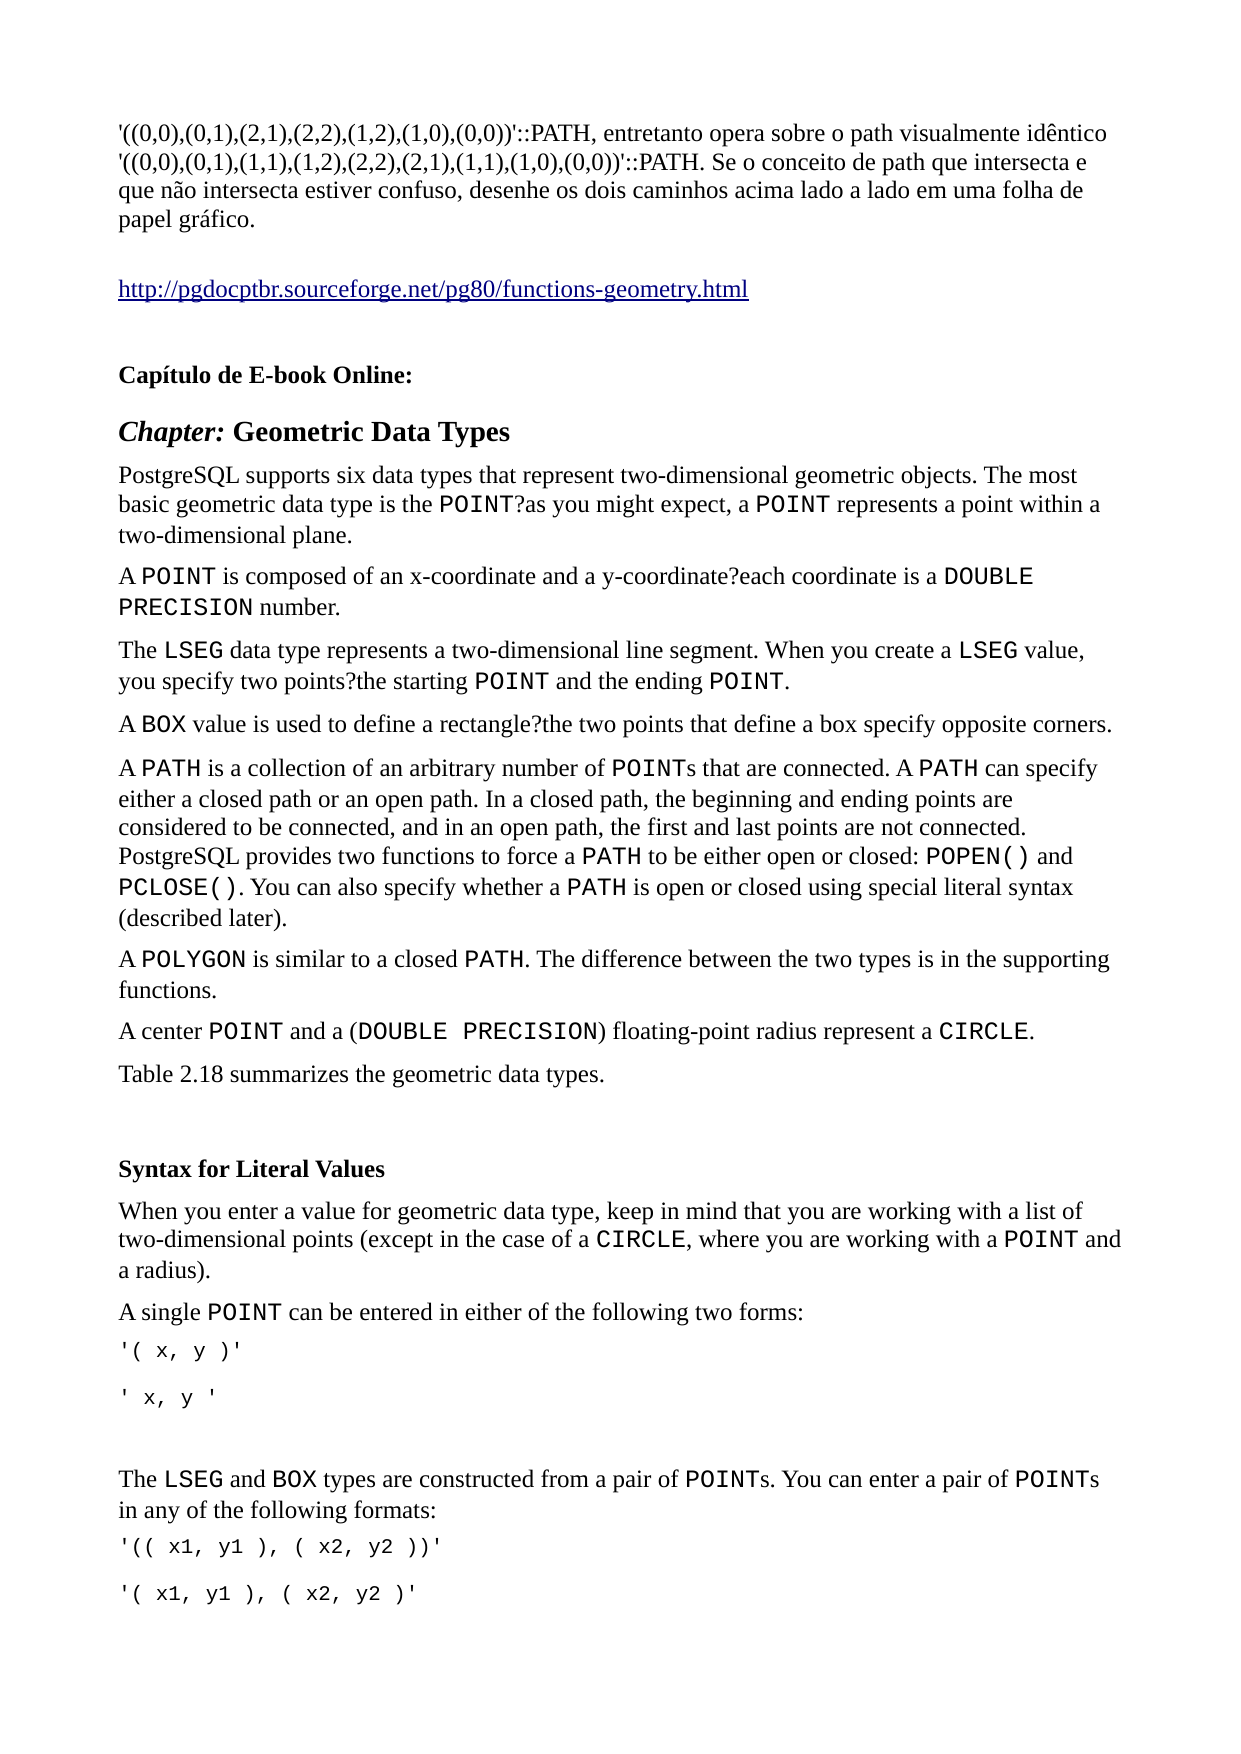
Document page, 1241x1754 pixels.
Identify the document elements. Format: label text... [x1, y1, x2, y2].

text The LSEG and BOX types are constructed from a pair of POINTs. You can enter a pair of POINTs in any of the following formats: [118, 1464, 1122, 1524]
text A POINT is composed of an x-coordinate and a y-coordinate?each coordinate is a DOUBLE PRECISION number. [118, 561, 1122, 623]
text A BOX value is used to define a rectangle?the two points that define a box specify opposite corners. [118, 709, 1122, 740]
subtitle Syntax for Literal Values [118, 1154, 1122, 1183]
text Capítulo de E-book Online: [118, 361, 1122, 389]
text A PATH is a collection of an arbitrary number of POINTs that are connected. A PATH can specify either a closed path or an open path. In a closed path, the beginning and ending points are considered to be connected, and in an open path, the first and last points are not connected. PostgreSQL provides two functions to force a PATH to be either open or closed: POPEN() and PCLOSE(). You can also specify whether a PATH is open or closed using special literal syntax (described later). [118, 753, 1122, 932]
text '( x1, y1 ), ( x2, y2 )' [118, 1583, 1122, 1607]
text '(( x1, y1 ), ( x2, y2 ))' [118, 1536, 1122, 1560]
text http://pgdocptbr.sourceforge.net/pg80/functions-geometry.html [118, 274, 1122, 303]
text The LSEG data type represents a two-dimensional line segment. When you create a LSEG value, you specify two points?the starting POINT and the ending POINT. [118, 635, 1122, 697]
text PostgreSQL supports six data types that represent two-dimensional geometric objects. The most basic geometric data type is the POINT?as you might expect, a POINT represents a point within a two-dimensional plane. [118, 460, 1122, 549]
text When you enter a value for geometric data type, keep in mind that you are working with a list of two-dimensional points (except in the case of a CIRCLE, where you are working with a POINT and a radius). [118, 1196, 1122, 1284]
subtitle Chapter: Geometric Data Types [118, 414, 1122, 448]
text '( x, y )' [118, 1340, 1122, 1364]
text ' x, y ' [118, 1387, 1122, 1411]
text Table 2.18 summarizes the geometric data types. [118, 1059, 1122, 1088]
text '((0,0),(0,1),(2,1),(2,2),(1,2),(1,0),(0,0))'::PATH, entretanto opera sobre o path visualmente idêntico '((0,0),(0,1),(1,1),(1,2),(2,2),(2,1),(1,1),(1,0),(0,0))'::PATH. Se o conceito de path que intersecta e que não intersecta estiver confuso, desenhe os dois caminhos acima lado a lado em uma folha de papel gráfico. [118, 118, 1122, 233]
text A center POINT and a (DOUBLE PRECISION) floating-point radius represent a CIRCLE. [118, 1016, 1122, 1047]
text A single POINT can be entered in either of the following two forms: [118, 1297, 1122, 1327]
text A POLYGON is similar to a closed PATH. The difference between the two types is in the supporting functions. [118, 944, 1122, 1004]
